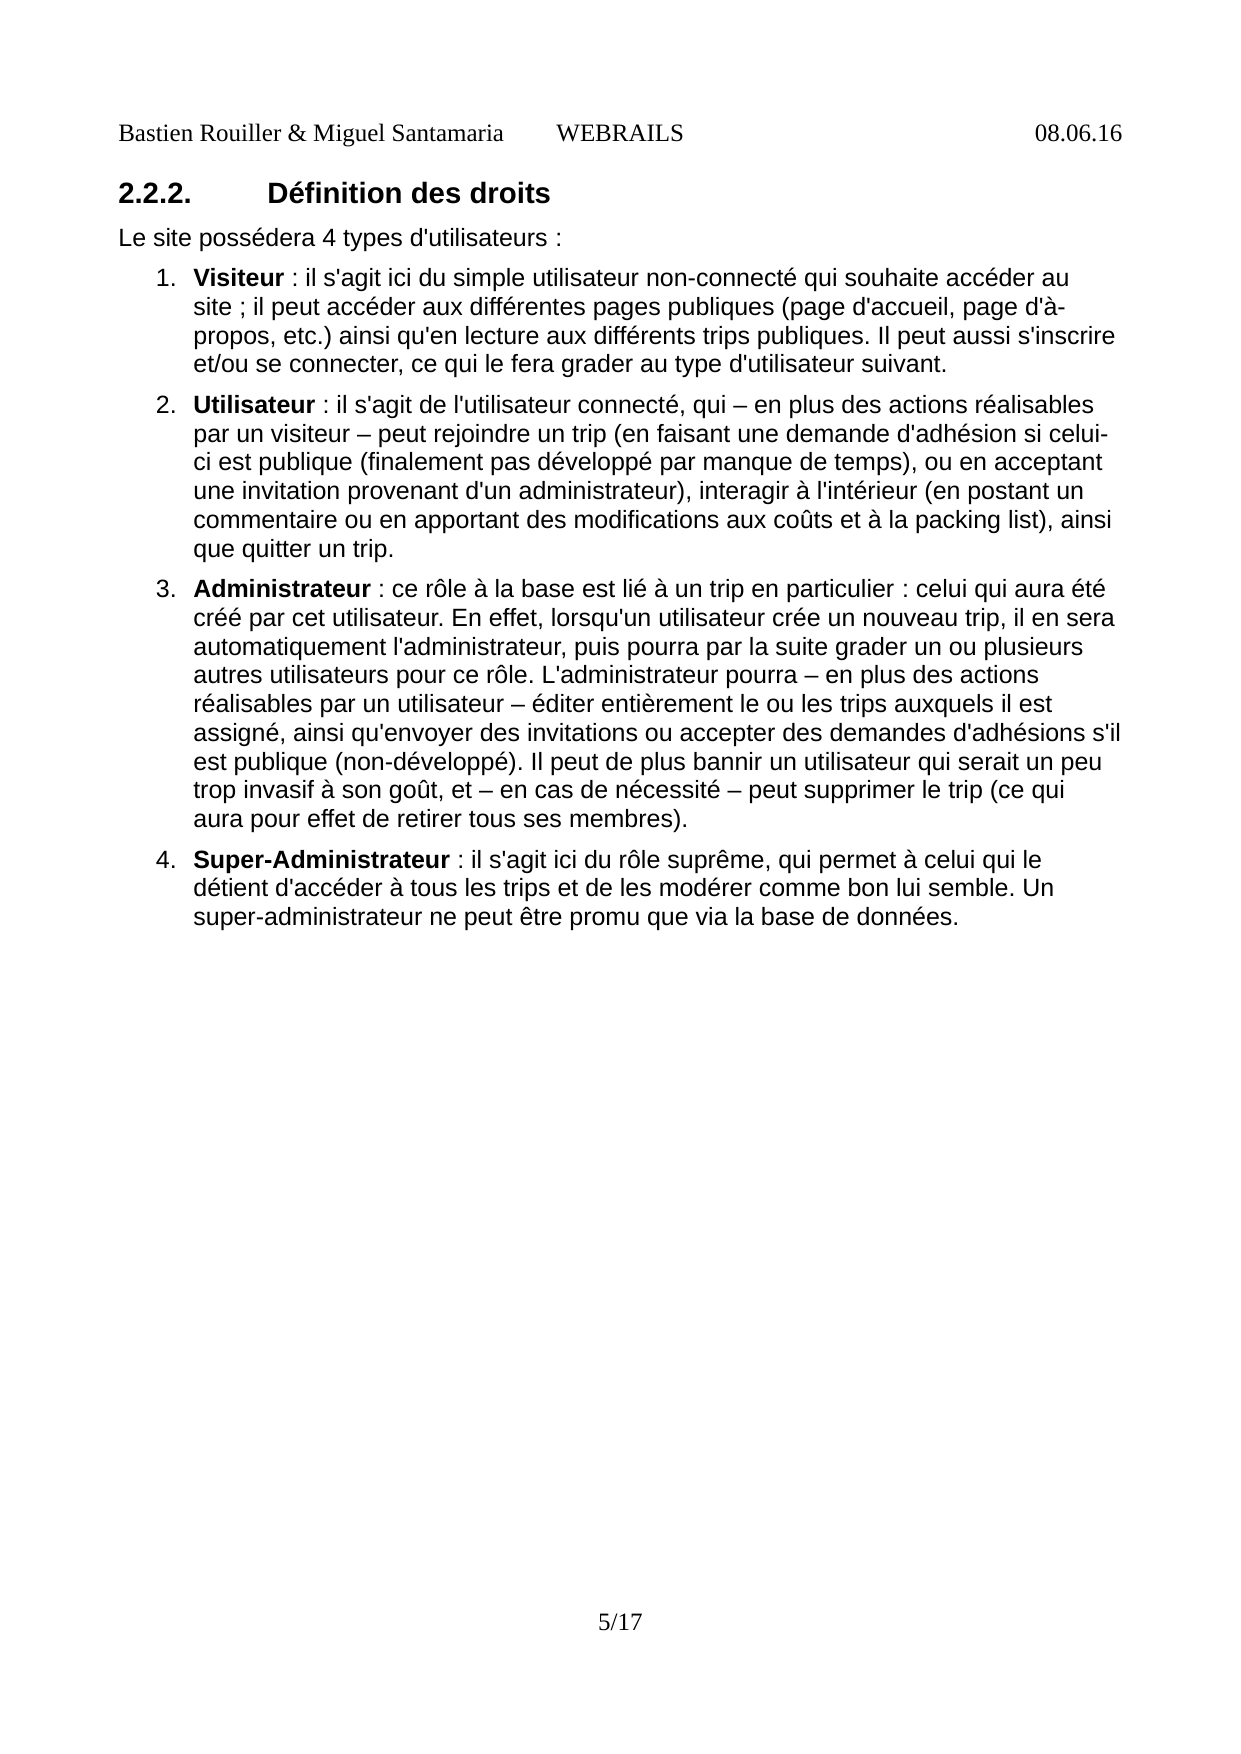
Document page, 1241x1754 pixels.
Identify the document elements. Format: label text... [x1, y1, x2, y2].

list Utilisateur : il s'agit de l'utilisateur connecté, qui – en plus des actions réalisables par un visiteur – peut rejoindre un trip (en faisant une demande d'adhésion si celui-ci est publique (finalement pas développé par manque de temps), ou en acceptant une invitation provenant d'un administrateur), interagir à l'intérieur (en postant un commentaire ou en apportant des modifications aux coûts et à la packing list), ainsi que quitter un trip. [156, 390, 1122, 562]
list Visiteur : il s'agit ici du simple utilisateur non-connecté qui souhaite accéder au site ; il peut accéder aux différentes pages publiques (page d'accueil, page d'à-propos, etc.) ainsi qu'en lecture aux différents trips publiques. Il peut aussi s'inscrire et/ou se connecter, ce qui le fera grader au type d'utilisateur suivant. [156, 263, 1122, 378]
list Super-Administrateur : il s'agit ici du rôle suprême, qui permet à celui qui le détient d'accéder à tous les trips et de les modérer comme bon lui semble. Un super-administrateur ne peut être promu que via la base de données. [156, 845, 1122, 931]
text Le site possédera 4 types d'utilisateurs : [118, 223, 1122, 251]
list Administrateur : ce rôle à la base est lié à un trip en particulier : celui qui aura été créé par cet utilisateur. En effet, lorsqu'un utilisateur crée un nouveau trip, il en sera automatiquement l'administrateur, puis pourra par la suite grader un ou plusieurs autres utilisateurs pour ce rôle. L'administrateur pourra – en plus des actions réalisables par un utilisateur – éditer entièrement le ou les trips auxquels il est assigné, ainsi qu'envoyer des invitations ou accepter des demandes d'adhésions s'il est publique (non-développé). Il peut de plus bannir un utilisateur qui serait un peu trop invasif à son goût, et – en cas de nécessité – peut supprimer le trip (ce qui aura pour effet de retirer tous ses membres). [156, 574, 1122, 833]
subtitle Définition des droits [118, 176, 1122, 210]
